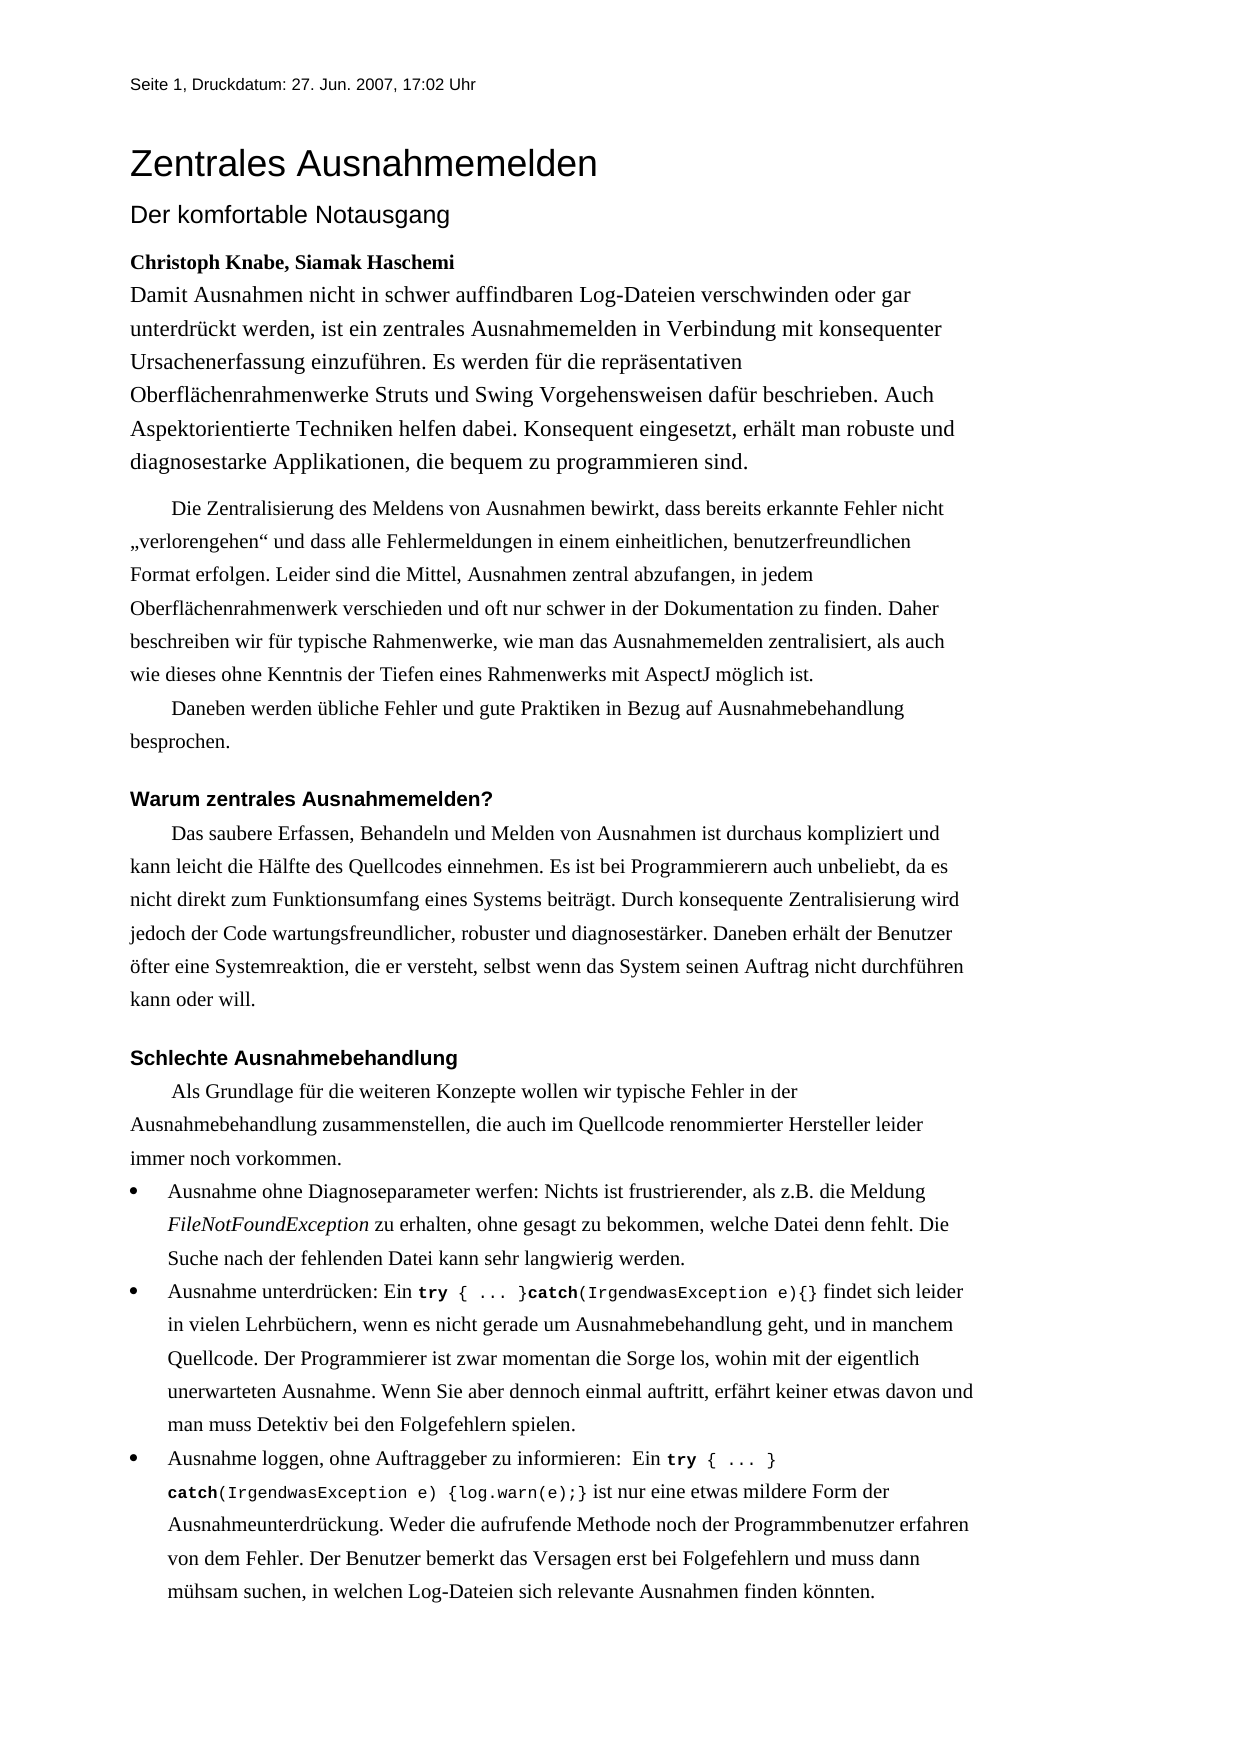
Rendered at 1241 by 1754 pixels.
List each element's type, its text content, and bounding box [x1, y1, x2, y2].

text Warum zentrales Ausnahmemelden? [130, 780, 974, 813]
text Daneben werden übliche Fehler und gute Praktiken in Bezug auf Ausnahmebehandlung besprochen. [130, 688, 974, 755]
list Ausnahme loggen, ohne Auftraggeber zu informieren: Ein try { ... } catch(IrgendwasException e) {log.warn(e);} ist nur eine etwas mildere Form der Ausnahmeunterdrückung. Weder die aufrufende Methode noch der Programmbenutzer erfahren von dem Fehler. Der Benutzer bemerkt das Versagen erst bei Folgefehlern und muss dann mühsam suchen, in welchen Log-Dateien sich relevante Ausnahmen finden könnten. [130, 1438, 974, 1605]
text Der komfortable Notausgang [130, 197, 974, 230]
text Christoph Knabe, Siamak Haschemi [130, 243, 974, 276]
text Das saubere Erfassen, Behandeln und Melden von Ausnahmen ist durchaus kompliziert und kann leicht die Hälfte des Quellcodes einnehmen. Es ist bei Programmierern auch unbeliebt, da es nicht direkt zum Funktionsumfang eines Systems beiträgt. Durch konsequente Zentralisierung wird jedoch der Code wartungsfreundlicher, robuster und diagnosestärker. Daneben erhält der Benutzer öfter eine Systemreaktion, die er versteht, selbst wenn das System seinen Auftrag nicht durchführen kann oder will. [130, 813, 974, 1013]
list Ausnahme ohne Diagnoseparameter werfen: Nichts ist frustrierender, als z.B. die Meldung FileNotFoundException zu erhalten, ohne gesagt zu bekommen, welche Datei denn fehlt. Die Suche nach der fehlenden Datei kann sehr langwierig werden. [130, 1172, 974, 1272]
list Ausnahme unterdrücken: Ein try { ... }catch(IrgendwasException e){} findet sich leider in vielen Lehrbüchern, wenn es nicht gerade um Ausnahmebehandlung geht, und in manchem Quellcode. Der Programmierer ist zwar momentan die Sorge los, wohin mit der eigentlich unerwarteten Ausnahme. Wenn Sie aber dennoch einmal auftritt, erfährt keiner etwas davon und man muss Detektiv bei den Folgefehlern spielen. [130, 1272, 974, 1438]
text Zentrales Ausnahmemelden [130, 142, 974, 184]
text Schlechte Ausnahmebehandlung [130, 1038, 974, 1072]
text Als Grundlage für die weiteren Konzepte wollen wir typische Fehler in der Ausnahmebehandlung zusammenstellen, die auch im Quellcode renommierter Hersteller leider immer noch vorkommen. [130, 1072, 974, 1172]
text Damit Ausnahmen nicht in schwer auffindbaren Log-Dateien verschwinden oder gar unterdrückt werden, ist ein zentrales Ausnahmemelden in Verbindung mit konsequenter Ursachenerfassung einzuführen. Es werden für die repräsentativen Oberflächenrahmenwerke Struts und Swing Vorgehensweisen dafür beschrieben. Auch Aspektorientierte Techniken helfen dabei. Konsequent eingesetzt, erhält man robuste und diagnosestarke Applikationen, die bequem zu programmieren sind. [130, 276, 974, 476]
text Die Zentralisierung des Meldens von Ausnahmen bewirkt, dass bereits erkannte Fehler nicht „verlorengehen“ und dass alle Fehlermeldungen in einem einheitlichen, benutzerfreundlichen Format erfolgen. Leider sind die Mittel, Ausnahmen zentral abzufangen, in jedem Oberflächenrahmenwerk verschieden und oft nur schwer in der Dokumentation zu finden. Daher beschreiben wir für typische Rahmenwerke, wie man das Ausnahmemelden zentralisiert, als auch wie dieses ohne Kenntnis der Tiefen eines Rahmenwerks mit AspectJ möglich ist. [130, 488, 974, 688]
